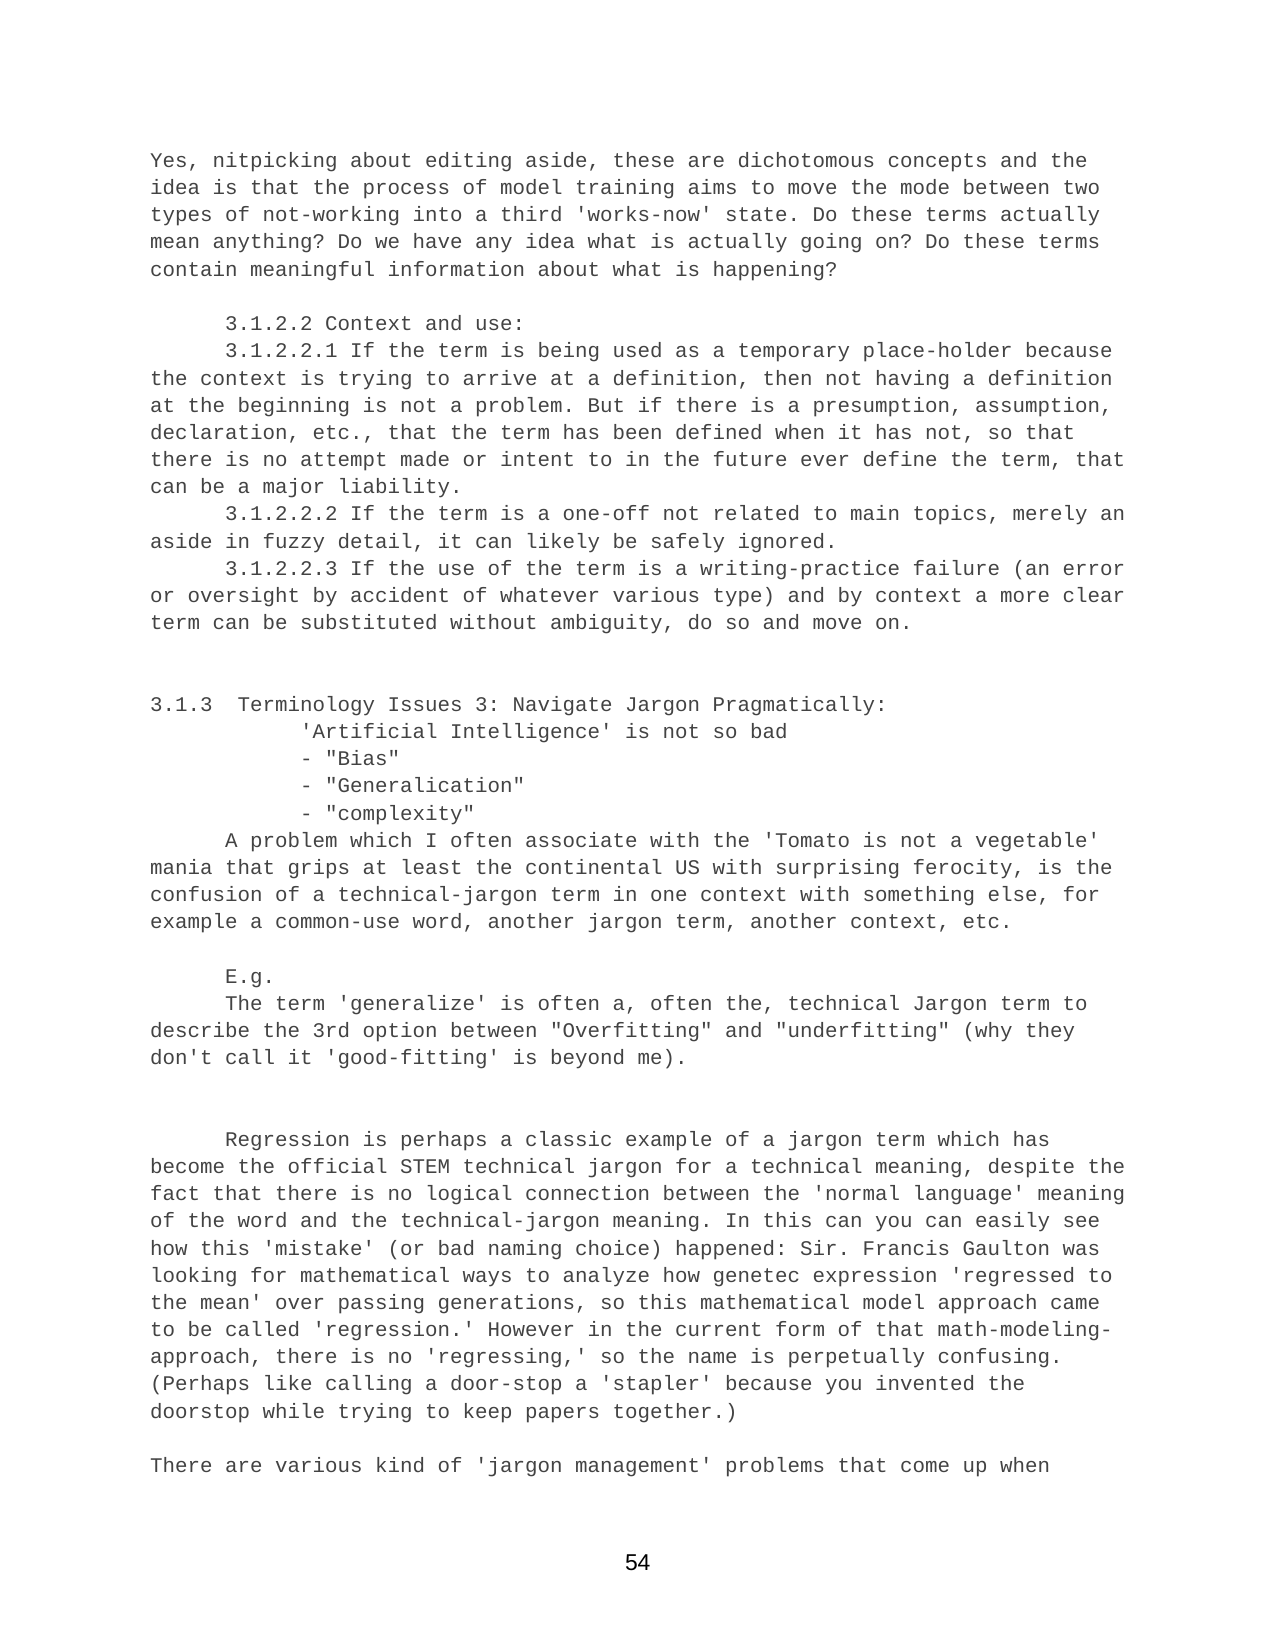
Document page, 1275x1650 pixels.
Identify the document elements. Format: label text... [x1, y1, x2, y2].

text A problem which I often associate with the 'Tomato is not a vegetable' mania that grips at least the continental US with surprising ferocity, is the confusion of a technical-jargon term in one context with something else, for example a common-use word, another jargon term, another context, etc. [150, 830, 1125, 935]
text 3.1.3 Terminology Issues 3: Navigate Jargon Pragmatically: [150, 694, 1125, 717]
text 3.1.2.2.2 If the term is a one-off not related to main topics, merely an aside in fuzzy detail, it can likely be safely ignored. [150, 503, 1125, 554]
text 3.1.2.2 Context and use: [150, 313, 1125, 337]
text E.g. [150, 966, 1125, 989]
text The term 'generalize' is often a, often the, technical Jargon term to describe the 3rd option between "Overfitting" and "underfitting" (why they don't call it 'good-fitting' is beyond me). [150, 993, 1125, 1071]
text 'Artificial Intelligence' is not so bad [150, 721, 1125, 744]
text - "Bias" [150, 748, 1125, 772]
text 3.1.2.2.3 If the use of the term is a writing-practice failure (an error or oversight by accident of whatever various type) and by context a more clear term can be substituted without ambiguity, do so and move on. [150, 558, 1125, 636]
text 3.1.2.2.1 If the term is being used as a temporary place-holder because the context is trying to arrive at a definition, then not having a definition at the beginning is not a problem. But if there is a presumption, assumption, declaration, etc., that the term has been defined when it has not, so that there is no attempt made or intent to in the future ever define the term, that can be a major liability. [150, 340, 1125, 500]
text Yes, nitpicking about editing aside, these are dichotomous concepts and the idea is that the process of model training aims to move the mode between two types of not-working into a third 'works-now' state. Do these terms actually mean anything? Do we have any idea what is actually going on? Do these terms contain meaningful information about what is happening? [150, 150, 1125, 282]
text - "complexity" [150, 802, 1125, 826]
text Regression is perhaps a classic example of a jargon term which has become the official STEM technical jargon for a technical meaning, despite the fact that there is no logical connection between the 'normal language' meaning of the word and the technical-jargon meaning. In this can you can easily see how this 'mistake' (or bad naming choice) happened: Sir. Francis Gaulton was looking for mathematical ways to analyze how genetec expression 'regressed to the mean' over passing generations, so this mathematical model approach came to be called 'regression.' However in the current form of that math-modeling-approach, there is no 'regressing,' so the name is perpetually confusing. (Perhaps like calling a door-stop a 'stapler' because you invented the doorstop while trying to keep papers together.) [150, 1129, 1125, 1424]
text - "Generalication" [150, 775, 1125, 799]
text There are various kind of 'jargon management' problems that come up when [150, 1455, 1125, 1479]
